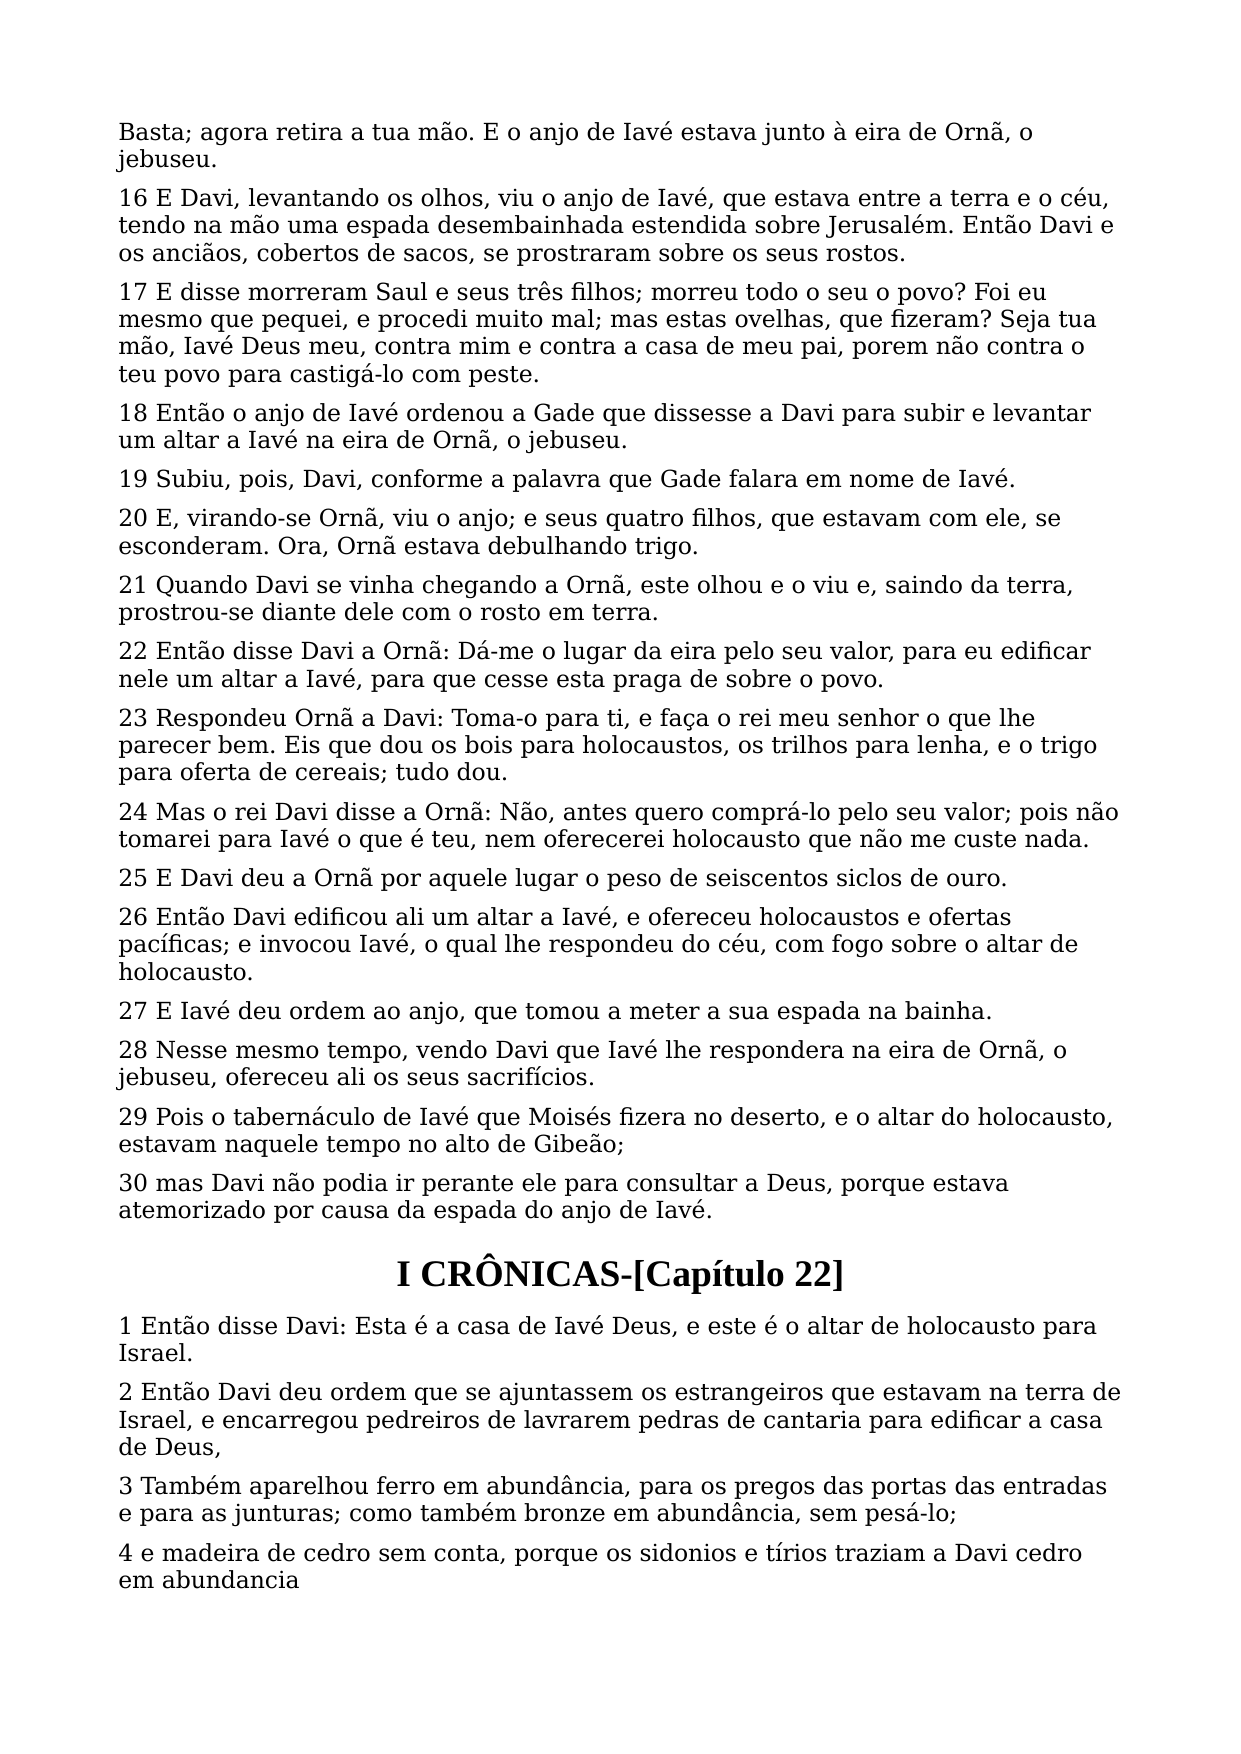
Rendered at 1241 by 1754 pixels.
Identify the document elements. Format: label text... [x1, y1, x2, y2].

text 1 Então disse Davi: Esta é a casa de Iavé Deus, e este é o altar de holocausto para Israel. [118, 1312, 1122, 1367]
text 28 Nesse mesmo tempo, vendo Davi que Iavé lhe respondera na eira de Ornã, o jebuseu, ofereceu ali os seus sacrifícios. [118, 1037, 1122, 1091]
text 23 Respondeu Ornã a Davi: Toma-o para ti, e faça o rei meu senhor o que lhe parecer bem. Eis que dou os bois para holocaustos, os trilhos para lenha, e o trigo para oferta de cereais; tudo dou. [118, 704, 1122, 786]
text 29 Pois o tabernáculo de Iavé que Moisés fizera no deserto, e o altar do holocausto, estavam naquele tempo no alto de Gibeão; [118, 1103, 1122, 1158]
text 21 Quando Davi se vinha chegando a Ornã, este olhou e o viu e, saindo da terra, prostrou-se diante dele com o rosto em terra. [118, 571, 1122, 626]
text 3 Também aparelhou ferro em abundância, para os pregos das portas das entradas e para as junturas; como também bronze em abundância, sem pesá-lo; [118, 1473, 1122, 1527]
text 16 E Davi, levantando os olhos, viu o anjo de Iavé, que estava entre a terra e o céu, tendo na mão uma espada desembainhada estendida sobre Jerusalém. Então Davi e os anciãos, cobertos de sacos, se prostraram sobre os seus rostos. [118, 184, 1122, 266]
text 22 Então disse Davi a Ornã: Dá-me o lugar da eira pelo seu valor, para eu edificar nele um altar a Iavé, para que cesse esta praga de sobre o povo. [118, 638, 1122, 692]
text 2 Então Davi deu ordem que se ajuntassem os estrangeiros que estavam na terra de Israel, e encarregou pedreiros de lavrarem pedras de cantaria para edificar a casa de Deus, [118, 1379, 1122, 1461]
text 26 Então Davi edificou ali um altar a Iavé, e ofereceu holocaustos e ofertas pacíficas; e invocou Iavé, o qual lhe respondeu do céu, com fogo sobre o altar de holocausto. [118, 904, 1122, 986]
text 4 e madeira de cedro sem conta, porque os sidonios e tírios traziam a Davi cedro em abundancia [118, 1539, 1122, 1594]
text 27 E Iavé deu ordem ao anjo, que tomou a meter a sua espada na bainha. [118, 997, 1122, 1025]
text 17 E disse morreram Saul e seus três filhos; morreu todo o seu o povo? Foi eu mesmo que pequei, e procedi muito mal; mas estas ovelhas, que fizeram? Seja tua mão, Iavé Deus meu, contra mim e contra a casa de meu pai, porem não contra o teu povo para castigá-lo com peste. [118, 278, 1122, 387]
text Basta; agora retira a tua mão. E o anjo de Iavé estava junto à eira de Ornã, o jebuseu. [118, 118, 1122, 173]
text 24 Mas o rei Davi disse a Ornã: Não, antes quero comprá-lo pelo seu valor; pois não tomarei para Iavé o que é teu, nem oferecerei holocausto que não me custe nada. [118, 798, 1122, 853]
text 20 E, virando-se Ornã, viu o anjo; e seus quatro filhos, que estavam com ele, se esconderam. Ora, Ornã estava debulhando trigo. [118, 505, 1122, 559]
subtitle I CRÔNICAS-[Capítulo 22] [118, 1251, 1122, 1294]
text 25 E Davi deu a Ornã por aquele lugar o peso de seiscentos siclos de ouro. [118, 864, 1122, 892]
text 18 Então o anjo de Iavé ordenou a Gade que dissesse a Davi para subir e levantar um altar a Iavé na eira de Ornã, o jebuseu. [118, 399, 1122, 454]
text 19 Subiu, pois, Davi, conforme a palavra que Gade falara em nome de Iavé. [118, 466, 1122, 493]
text 30 mas Davi não podia ir perante ele para consultar a Deus, porque estava atemorizado por causa da espada do anjo de Iavé. [118, 1169, 1122, 1224]
